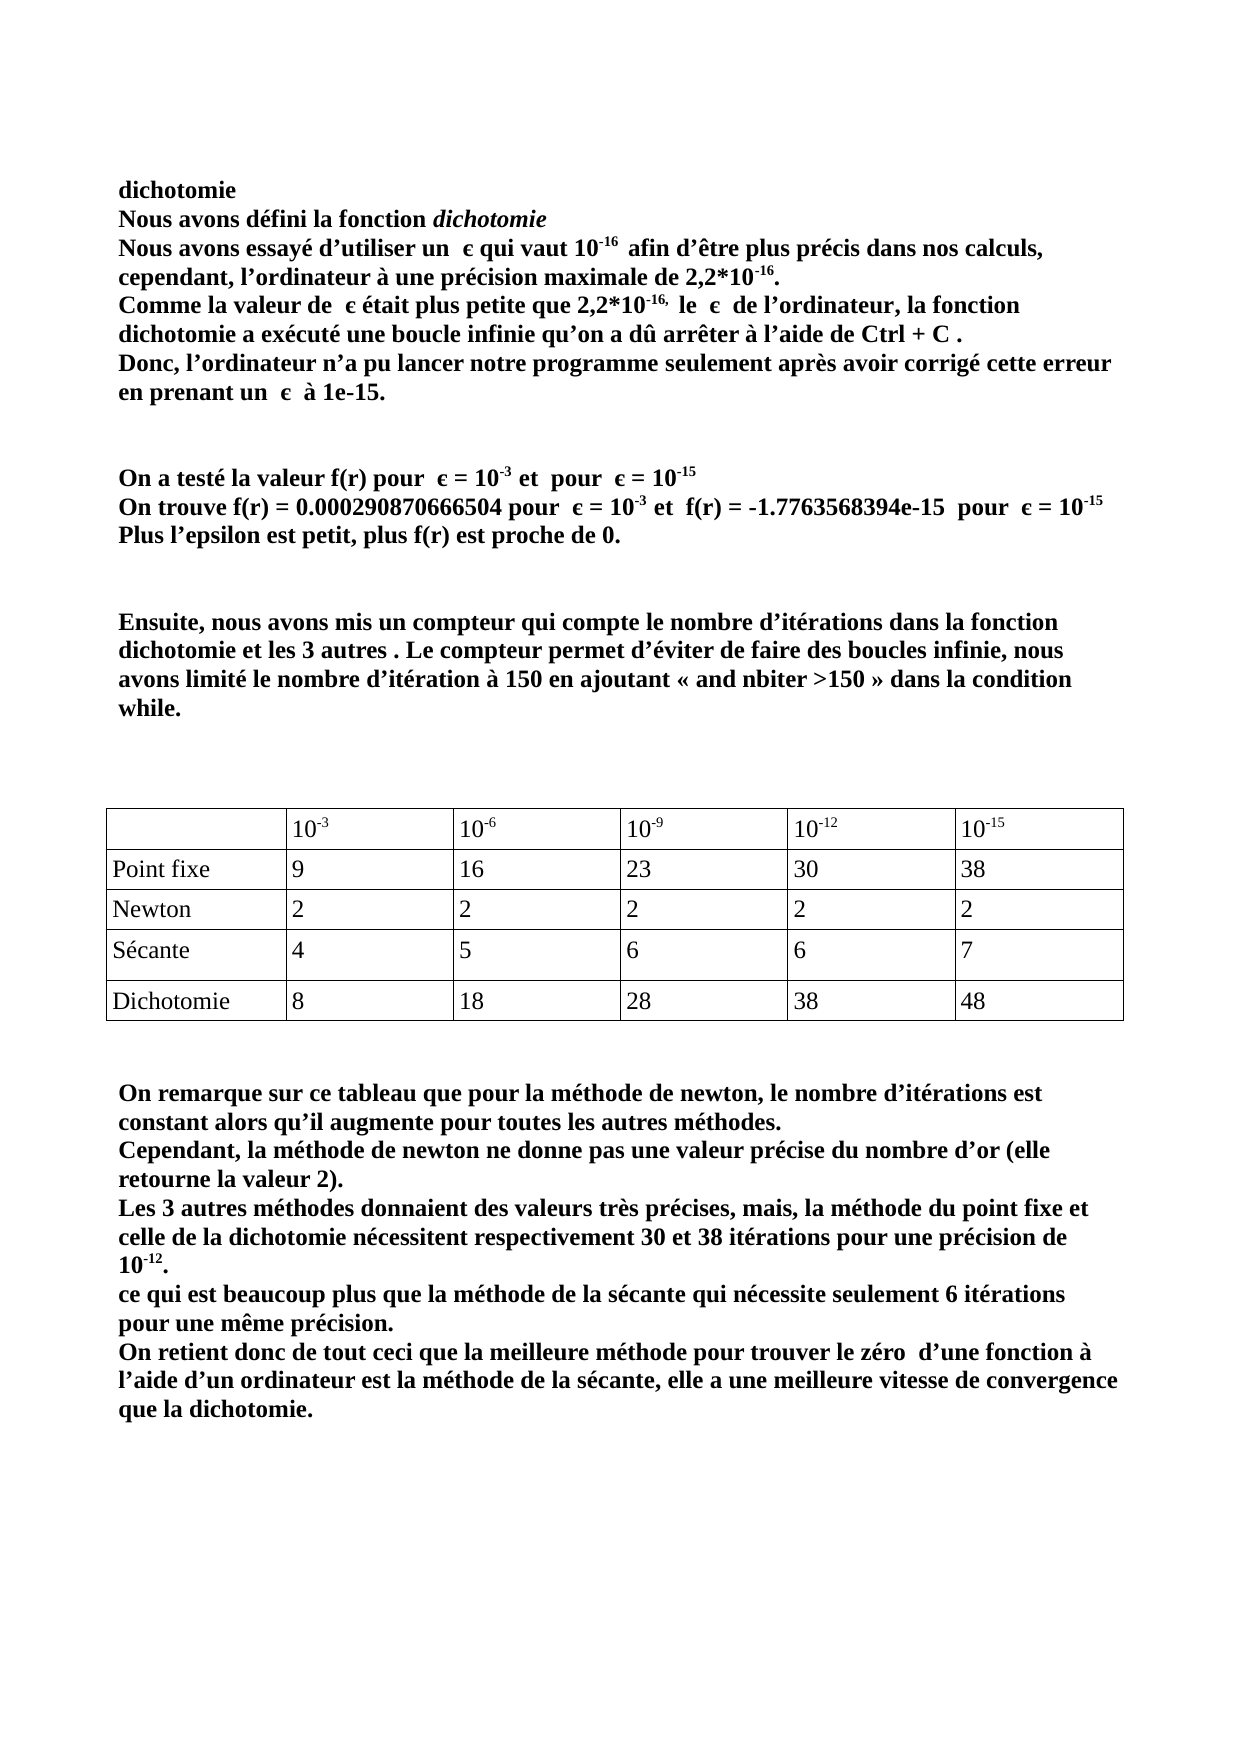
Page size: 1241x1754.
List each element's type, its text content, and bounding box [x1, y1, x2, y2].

table_header 10-3 [287, 809, 453, 848]
text Ensuite, nous avons mis un compteur qui compte le nombre d’itérations dans la fonction dichotomie et les 3 autres . Le compteur permet d’éviter de faire des boucles infinie, nous avons limité le nombre d’itération à 150 en ajoutant « and nbiter >150 » dans la condition while. [118, 607, 1122, 722]
text On retient donc de tout ceci que la meilleure méthode pour trouver le zéro d’une fonction à l’aide d’un ordinateur est la méthode de la sécante, elle a une meilleure vitesse de convergence que la dichotomie. [118, 1337, 1122, 1423]
table_header 10-9 [621, 809, 787, 848]
table_cell 23 [621, 850, 787, 889]
table_cell Newton [107, 890, 286, 929]
text On remarque sur ce tableau que pour la méthode de newton, le nombre d’itérations est constant alors qu’il augmente pour toutes les autres méthodes. [118, 1078, 1122, 1135]
text Comme la valeur de є était plus petite que 2,2*10-16, le є de l’ordinateur, la fonction dichotomie a exécuté une boucle infinie qu’on a dû arrêter à l’aide de Ctrl + C . [118, 291, 1122, 348]
table_cell Point fixe [107, 850, 286, 889]
text Donc, l’ordinateur n’a pu lancer notre programme seulement après avoir corrigé cette erreur en prenant un є à 1e-15. [118, 348, 1122, 406]
table_cell 2 [788, 890, 955, 929]
text ce qui est beaucoup plus que la méthode de la sécante qui nécessite seulement 6 itérations pour une même précision. [118, 1279, 1122, 1337]
table_cell 2 [454, 890, 620, 929]
table_cell 38 [956, 850, 1123, 889]
text Les 3 autres méthodes donnaient des valeurs très précises, mais, la méthode du point fixe et celle de la dichotomie nécessitent respectivement 30 et 38 itérations pour une précision de [118, 1193, 1122, 1250]
table_cell 9 [287, 850, 453, 889]
table_cell 2 [956, 890, 1123, 929]
table_cell 2 [287, 890, 453, 929]
table_cell 48 [956, 981, 1123, 1020]
table_cell 16 [454, 850, 620, 889]
table_cell 8 [287, 981, 453, 1020]
table_cell Sécante [107, 930, 286, 980]
table_header 10-6 [454, 809, 620, 848]
text dichotomie [118, 176, 1122, 204]
text Nous avons essayé d’utiliser un є qui vaut 10-16 afin d’être plus précis dans nos calculs, cependant, l’ordinateur à une précision maximale de 2,2*10-16. [118, 233, 1122, 291]
text Cependant, la méthode de newton ne donne pas une valeur précise du nombre d’or (elle retourne la valeur 2). [118, 1135, 1122, 1193]
table_cell 5 [454, 930, 620, 980]
text 10-12. [118, 1250, 1122, 1279]
text On a testé la valeur f(r) pour є = 10-3 et pour є = 10-15 [118, 463, 1122, 492]
table_cell 18 [454, 981, 620, 1020]
table_cell 7 [956, 930, 1123, 980]
table_header 10-12 [788, 809, 955, 848]
table_header [107, 809, 286, 848]
table_cell 2 [621, 890, 787, 929]
text Nous avons défini la fonction dichotomie [118, 204, 1122, 233]
text On trouve f(r) = 0.000290870666504 pour є = 10-3 et f(r) = -1.7763568394e-15 pour є = 10-15 [118, 492, 1122, 521]
table_cell 6 [621, 930, 787, 980]
table_cell 28 [621, 981, 787, 1020]
text Plus l’epsilon est petit, plus f(r) est proche de 0. [118, 521, 1122, 549]
table_cell 4 [287, 930, 453, 980]
table_cell 38 [788, 981, 955, 1020]
table_header 10-15 [956, 809, 1123, 848]
table_cell 30 [788, 850, 955, 889]
table_cell 6 [788, 930, 955, 980]
table_cell Dichotomie [107, 981, 286, 1020]
